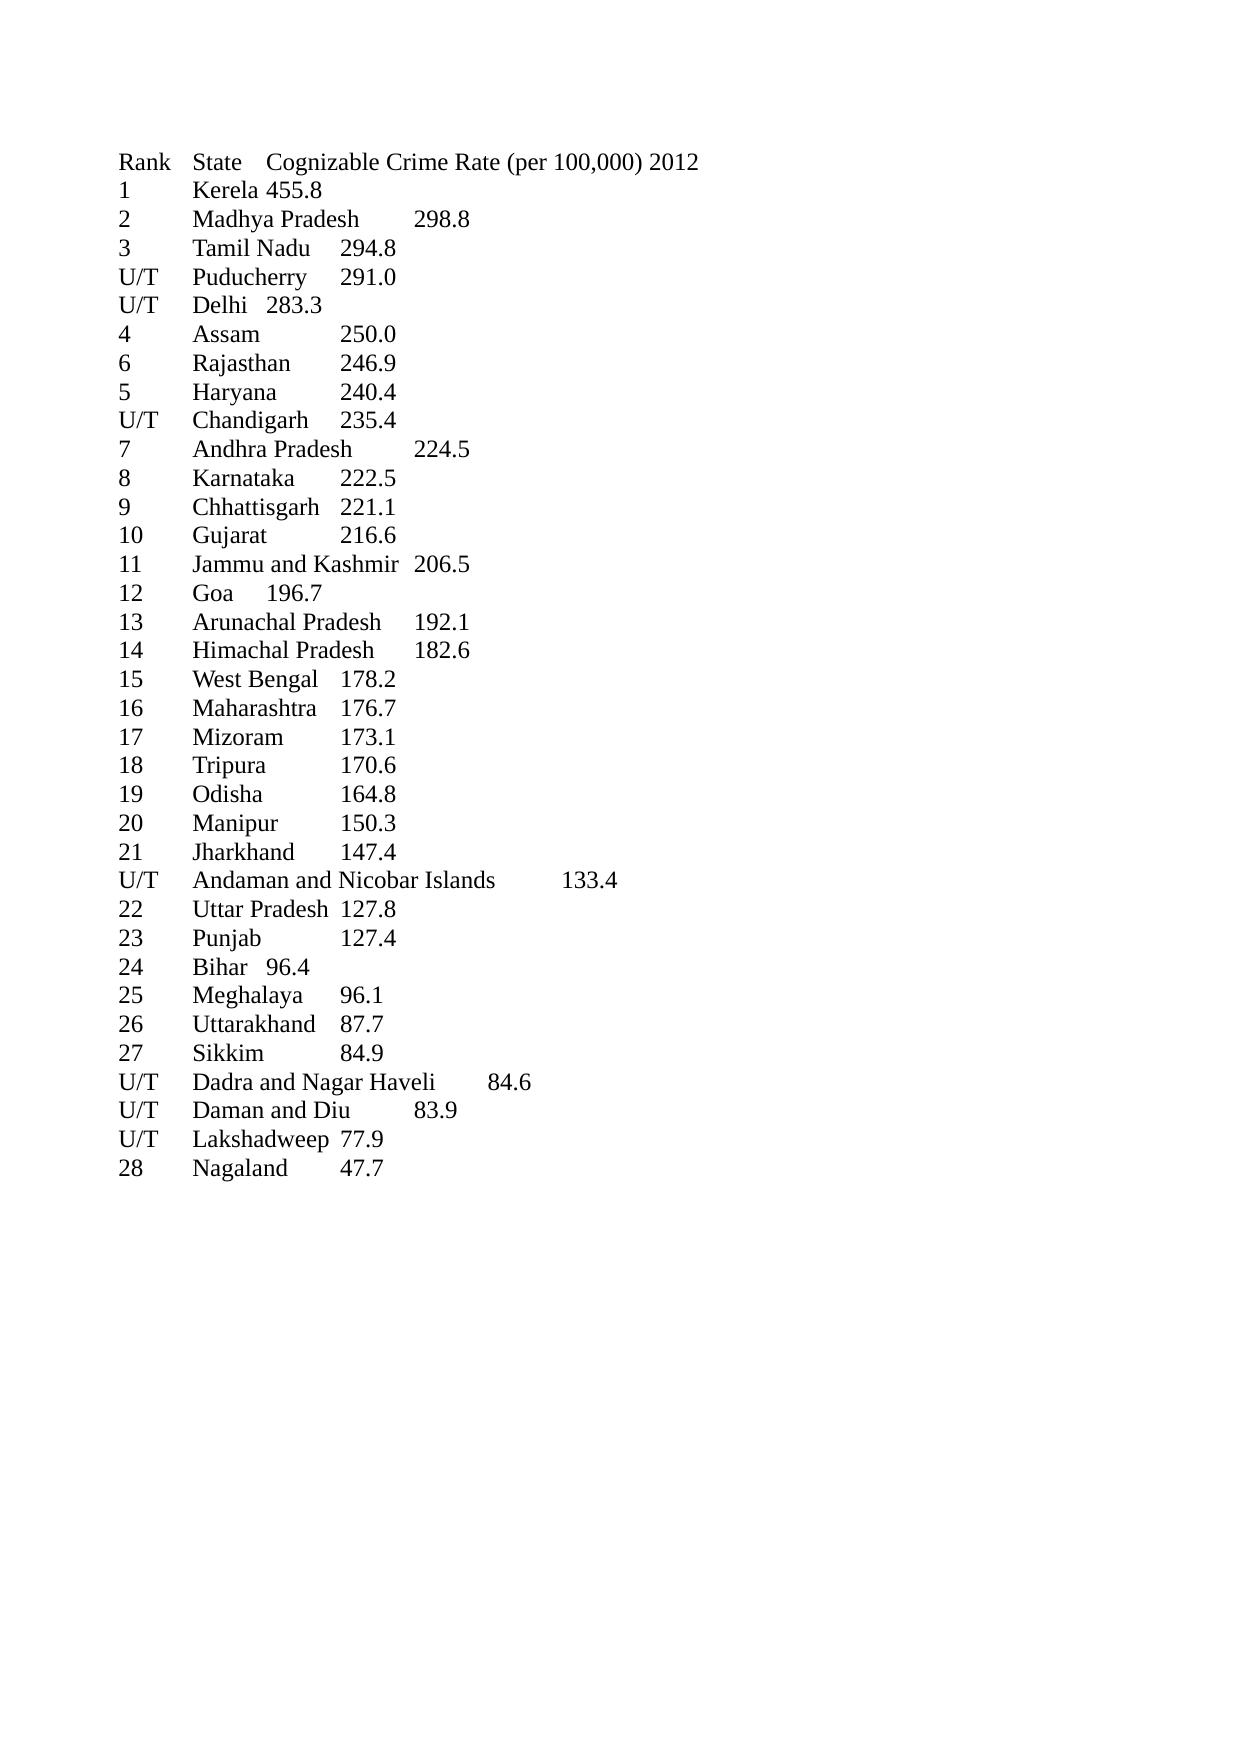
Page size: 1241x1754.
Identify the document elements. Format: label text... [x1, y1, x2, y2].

text 10 Gujarat 216.6 [118, 521, 1122, 549]
text 24 Bihar 96.4 [118, 952, 1122, 981]
text 2 Madhya Pradesh 298.8 [118, 204, 1122, 233]
text 27 Sikkim 84.9 [118, 1038, 1122, 1067]
text 11 Jammu and Kashmir 206.5 [118, 549, 1122, 578]
text U/T Chandigarh 235.4 [118, 406, 1122, 434]
text 26 Uttarakhand 87.7 [118, 1009, 1122, 1038]
text 6 Rajasthan 246.9 [118, 348, 1122, 377]
text 25 Meghalaya 96.1 [118, 981, 1122, 1009]
text 20 Manipur 150.3 [118, 808, 1122, 837]
text 18 Tripura 170.6 [118, 751, 1122, 779]
text 15 West Bengal 178.2 [118, 664, 1122, 693]
text 4 Assam 250.0 [118, 319, 1122, 348]
text 17 Mizoram 173.1 [118, 722, 1122, 751]
text U/T Andaman and Nicobar Islands 133.4 [118, 866, 1122, 894]
text 22 Uttar Pradesh 127.8 [118, 894, 1122, 923]
text U/T Lakshadweep 77.9 [118, 1124, 1122, 1153]
text 5 Haryana 240.4 [118, 377, 1122, 406]
text 21 Jharkhand 147.4 [118, 837, 1122, 866]
text U/T Dadra and Nagar Haveli 84.6 [118, 1067, 1122, 1096]
text 19 Odisha 164.8 [118, 779, 1122, 808]
text U/T Delhi 283.3 [118, 291, 1122, 319]
text U/T Daman and Diu 83.9 [118, 1096, 1122, 1124]
text 9 Chhattisgarh 221.1 [118, 492, 1122, 521]
text 28 Nagaland 47.7 [118, 1153, 1122, 1182]
text 13 Arunachal Pradesh 192.1 [118, 607, 1122, 636]
text 3 Tamil Nadu 294.8 [118, 233, 1122, 262]
text Rank State Cognizable Crime Rate (per 100,000) 2012 [118, 147, 1122, 176]
text 16 Maharashtra 176.7 [118, 693, 1122, 722]
text 12 Goa 196.7 [118, 578, 1122, 607]
text 23 Punjab 127.4 [118, 923, 1122, 952]
text 14 Himachal Pradesh 182.6 [118, 636, 1122, 664]
text 1 Kerela 455.8 [118, 176, 1122, 204]
text U/T Puducherry 291.0 [118, 262, 1122, 291]
text 8 Karnataka 222.5 [118, 463, 1122, 492]
text 7 Andhra Pradesh 224.5 [118, 434, 1122, 463]
